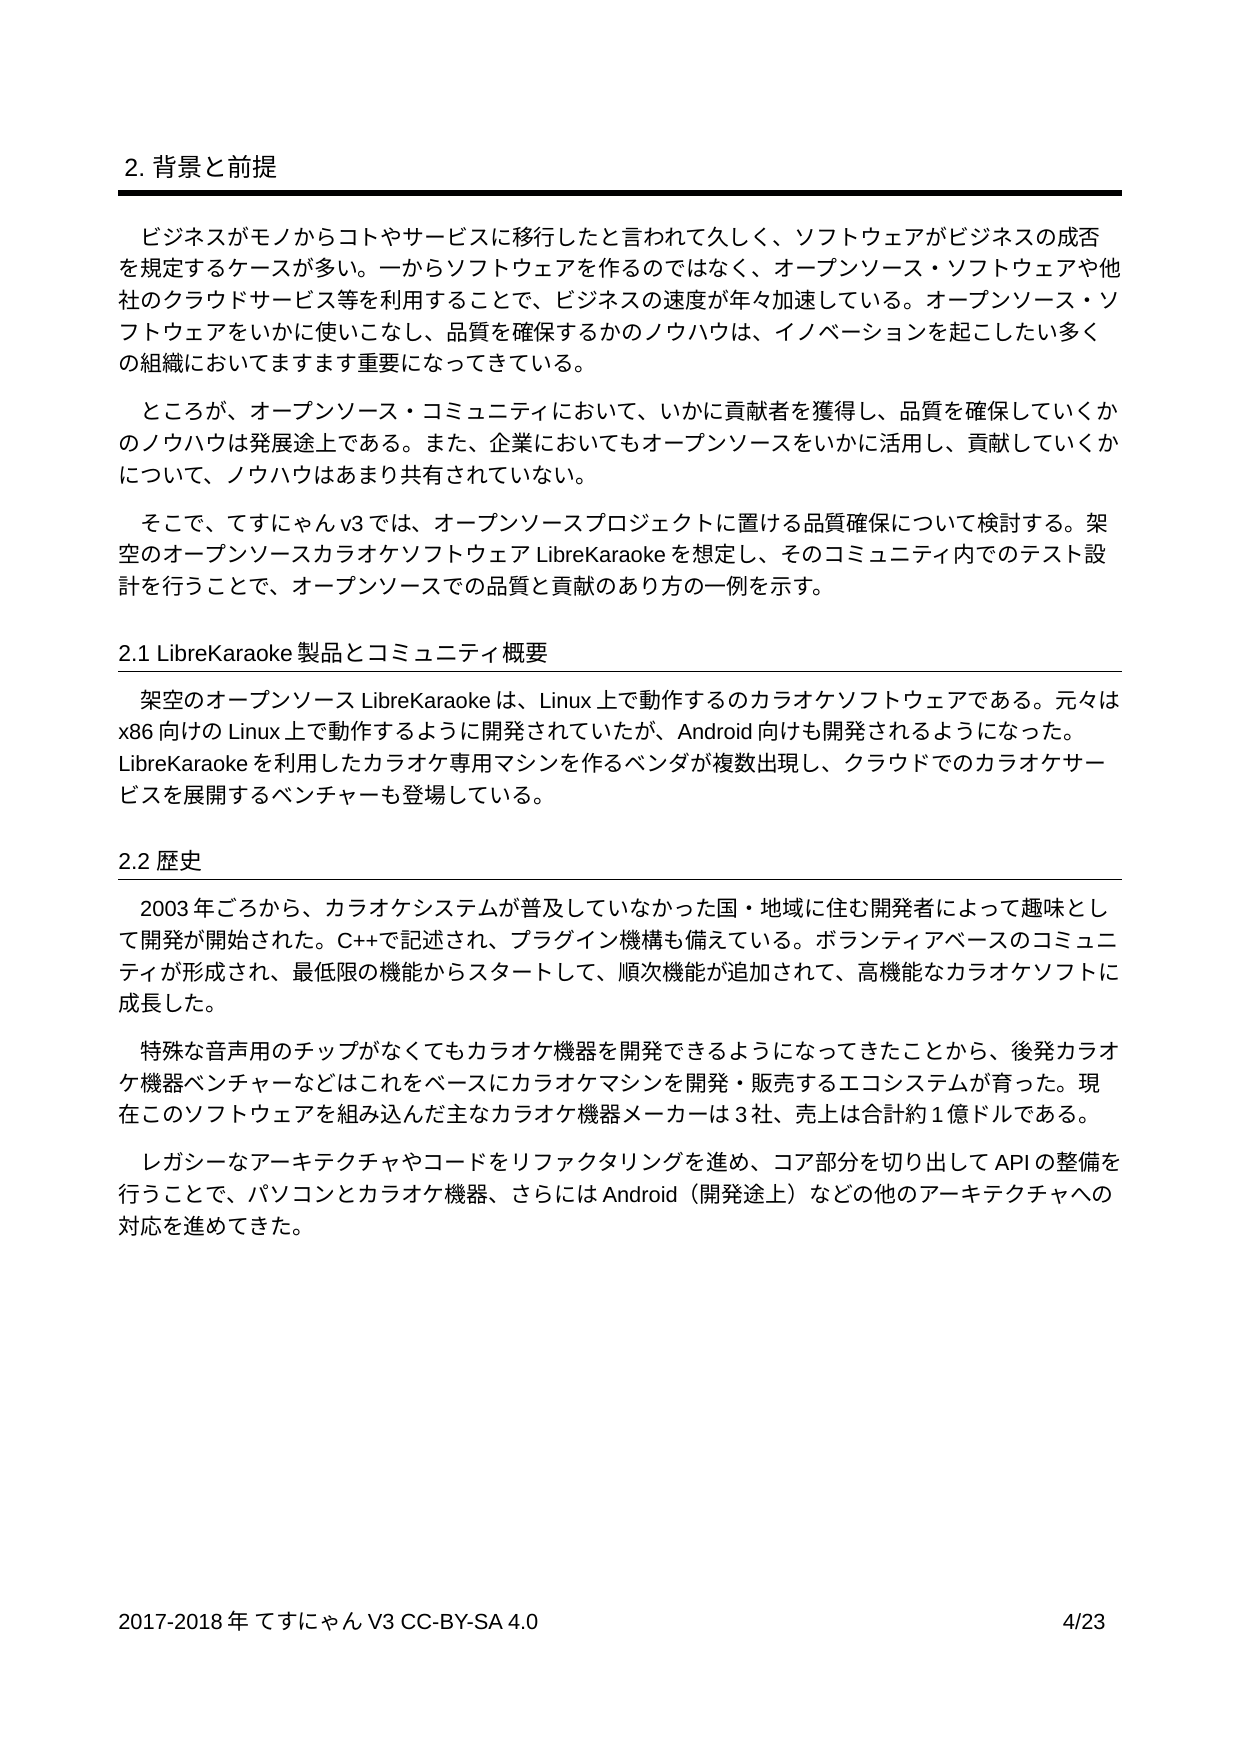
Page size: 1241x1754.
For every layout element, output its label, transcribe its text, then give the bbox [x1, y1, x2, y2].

text レガシーなアーキテクチャやコードをリファクタリングを進め、コア部分を切り出してAPIの整備を行うことで、パソコンとカラオケ機器、さらにはAndroid（開発途上）などの他のアーキテクチャへの対応を進めてきた。 [118, 1145, 1122, 1240]
text 架空のオープンソースLibreKaraokeは、Linux上で動作するのカラオケソフトウェアである。元々はx86向けのLinux上で動作するように開発されていたが、Android向けも開発されるようになった。LibreKaraokeを利用したカラオケ専用マシンを作るベンダが複数出現し、クラウドでのカラオケサービスを展開するベンチャーも登場している。 [118, 683, 1122, 809]
subtitle LibreKaraoke製品とコミュニティ概要 [118, 634, 1122, 671]
subtitle 歴史 [118, 843, 1122, 879]
text そこで、てすにゃんv3では、オープンソースプロジェクトに置ける品質確保について検討する。架空のオープンソースカラオケソフトウェアLibreKaraokeを想定し、そのコミュニティ内でのテスト設計を行うことで、オープンソースでの品質と貢献のあり方の一例を示す。 [118, 506, 1122, 601]
text ビジネスがモノからコトやサービスに移行したと言われて久しく、ソフトウェアがビジネスの成否を規定するケースが多い。一からソフトウェアを作るのではなく、オープンソース・ソフトウェアや他社のクラウドサービス等を利用することで、ビジネスの速度が年々加速している。オープンソース・ソフトウェアをいかに使いこなし、品質を確保するかのノウハウは、イノベーションを起こしたい多くの組織においてますます重要になってきている。 [118, 220, 1122, 378]
text 2003年ごろから、カラオケシステムが普及していなかった国・地域に住む開発者によって趣味として開発が開始された。C++で記述され、プラグイン機構も備えている。ボランティアベースのコミュニティが形成され、最低限の機能からスタートして、順次機能が追加されて、高機能なカラオケソフトに成長した。 [118, 891, 1122, 1018]
text ところが、オープンソース・コミュニティにおいて、いかに貢献者を獲得し、品質を確保していくかのノウハウは発展途上である。また、企業においてもオープンソースをいかに活用し、貢献していくかについて、ノウハウはあまり共有されていない。 [118, 394, 1122, 489]
subtitle 背景と前提 [118, 142, 1122, 190]
text 特殊な音声用のチップがなくてもカラオケ機器を開発できるようになってきたことから、後発カラオケ機器ベンチャーなどはこれをベースにカラオケマシンを開発・販売するエコシステムが育った。現在このソフトウェアを組み込んだ主なカラオケ機器メーカーは3社、売上は合計約1億ドルである。 [118, 1034, 1122, 1129]
